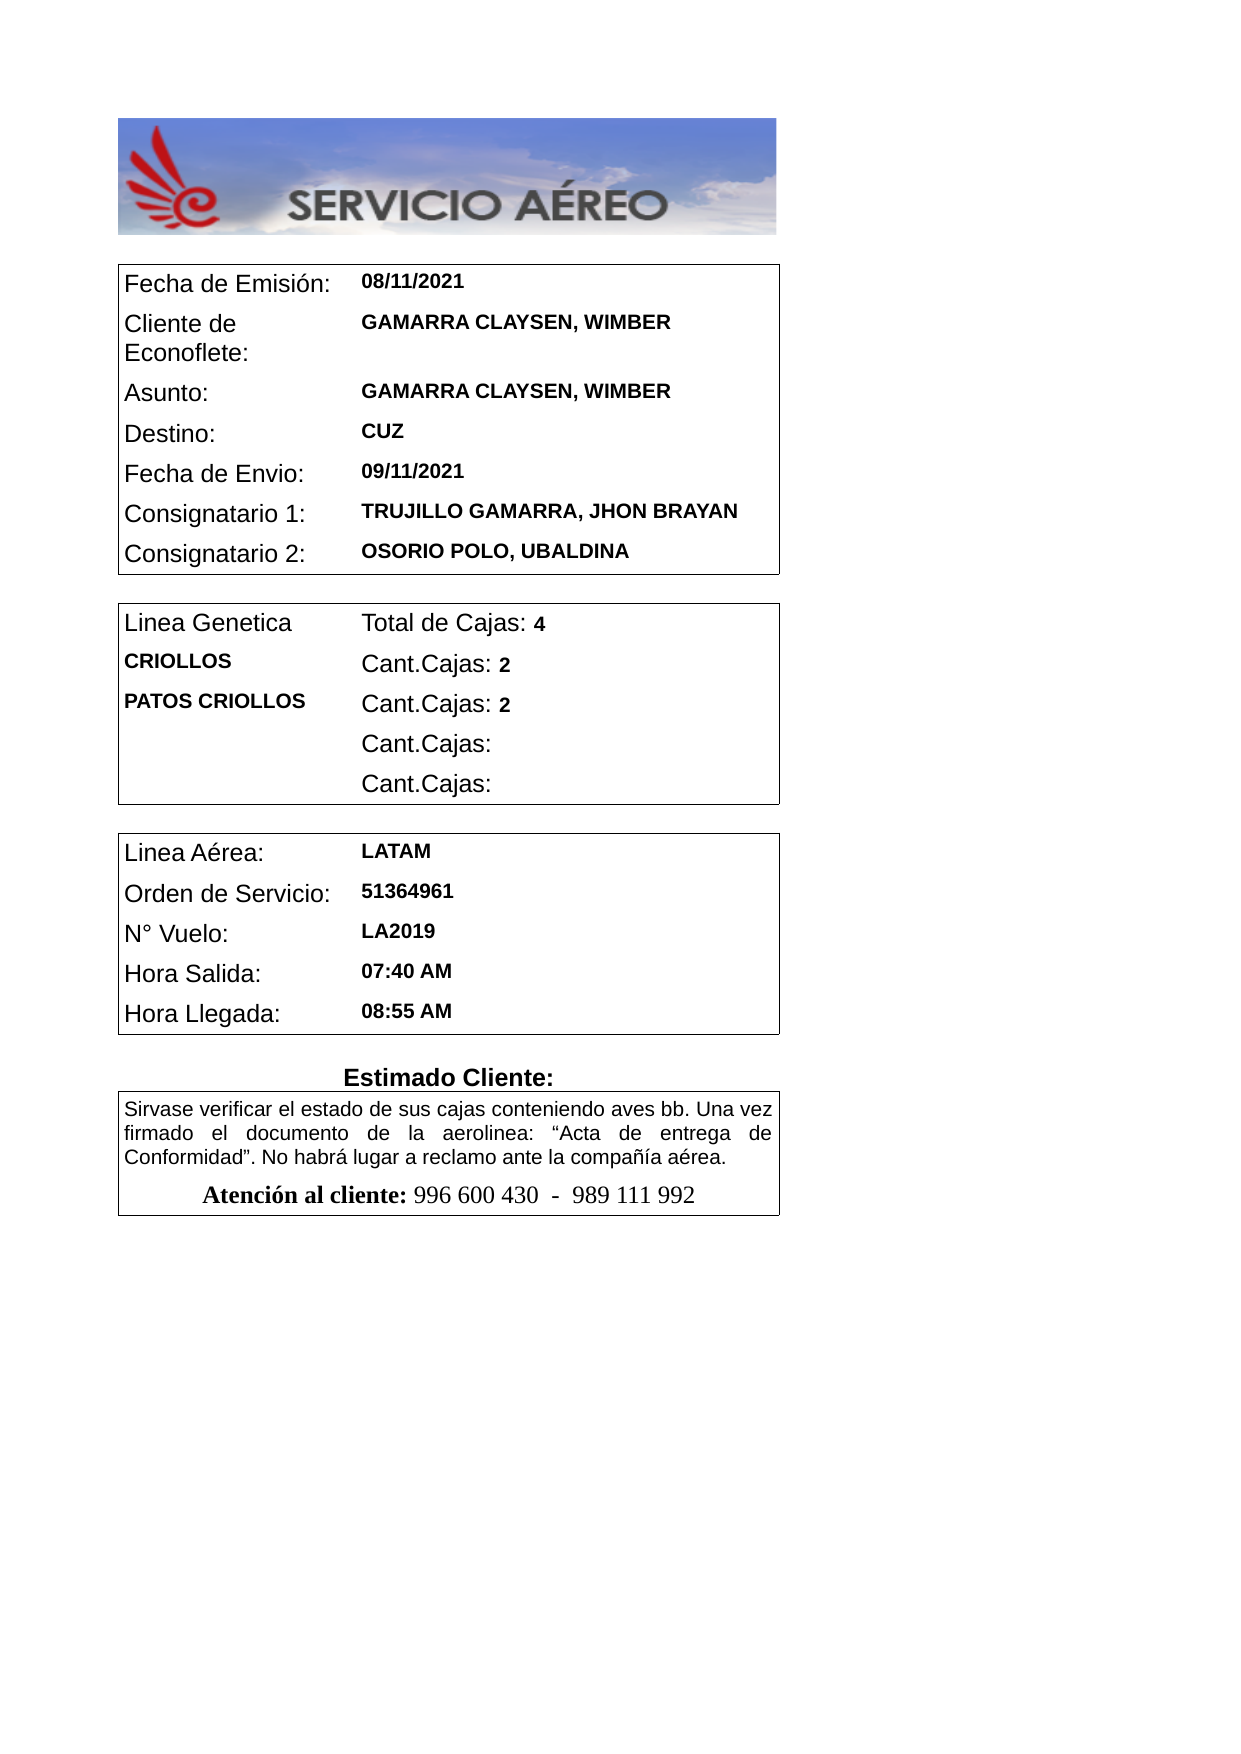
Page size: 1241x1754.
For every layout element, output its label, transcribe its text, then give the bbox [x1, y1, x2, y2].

table_cell Hora Salida: [119, 953, 356, 993]
table_cell N° Vuelo: [119, 913, 356, 953]
table_cell Hora Llegada: [119, 994, 356, 1034]
table_cell Atención al cliente: 996 600 430 - 989 111 992 [119, 1175, 779, 1215]
table_cell Sirvase verificar el estado de sus cajas conteniendo aves bb. Una vez firmado el documento de la aerolinea: “Acta de entrega de Conformidad”. No habrá lugar a reclamo ante la compañía aérea. [119, 1092, 779, 1175]
table_cell Orden de Servicio: [119, 873, 356, 913]
table_cell Linea Aérea: [119, 834, 356, 873]
table_cell Consignatario 1: [119, 493, 356, 533]
table_cell Cant.Cajas: 2 [356, 643, 779, 683]
table_cell OSORIO POLO, UBALDINA [356, 534, 779, 574]
picture [118, 118, 777, 235]
table_cell LA2019 [356, 913, 779, 953]
table_cell Consignatario 2: [119, 534, 356, 574]
table_cell [356, 805, 779, 833]
table_cell Estimado Cliente: [118, 1035, 779, 1091]
table_cell Total de Cajas: 4 [356, 604, 779, 643]
table_cell LATAM [356, 834, 779, 873]
table_cell 09/11/2021 [356, 453, 779, 493]
table_cell CRIOLLOS [119, 643, 356, 683]
table_cell Cliente de Econoflete: [119, 304, 356, 373]
table_cell Cant.Cajas: [356, 764, 779, 804]
table_cell [118, 805, 356, 833]
table_cell Cant.Cajas: [356, 723, 779, 763]
table_cell Asunto: [119, 373, 356, 413]
table_cell GAMARRA CLAYSEN, WIMBER [356, 304, 779, 373]
table_cell GAMARRA CLAYSEN, WIMBER [356, 373, 779, 413]
table_cell [356, 575, 779, 603]
table_cell 51364961 [356, 873, 779, 913]
table_cell TRUJILLO GAMARRA, JHON BRAYAN [356, 493, 779, 533]
table_cell [118, 575, 356, 603]
table_cell CUZ [356, 413, 779, 453]
table_header 08/11/2021 [356, 265, 779, 304]
table_cell 07:40 AM [356, 953, 779, 993]
table_cell Cant.Cajas: 2 [356, 683, 779, 723]
table_header Fecha de Emisión: [119, 265, 356, 304]
table_cell [119, 723, 356, 763]
table_cell Linea Genetica [119, 604, 356, 643]
table_cell 08:55 AM [356, 994, 779, 1034]
table_cell [119, 764, 356, 804]
table_cell Destino: [119, 413, 356, 453]
table_cell Fecha de Envio: [119, 453, 356, 493]
table_cell PATOS CRIOLLOS [119, 683, 356, 723]
